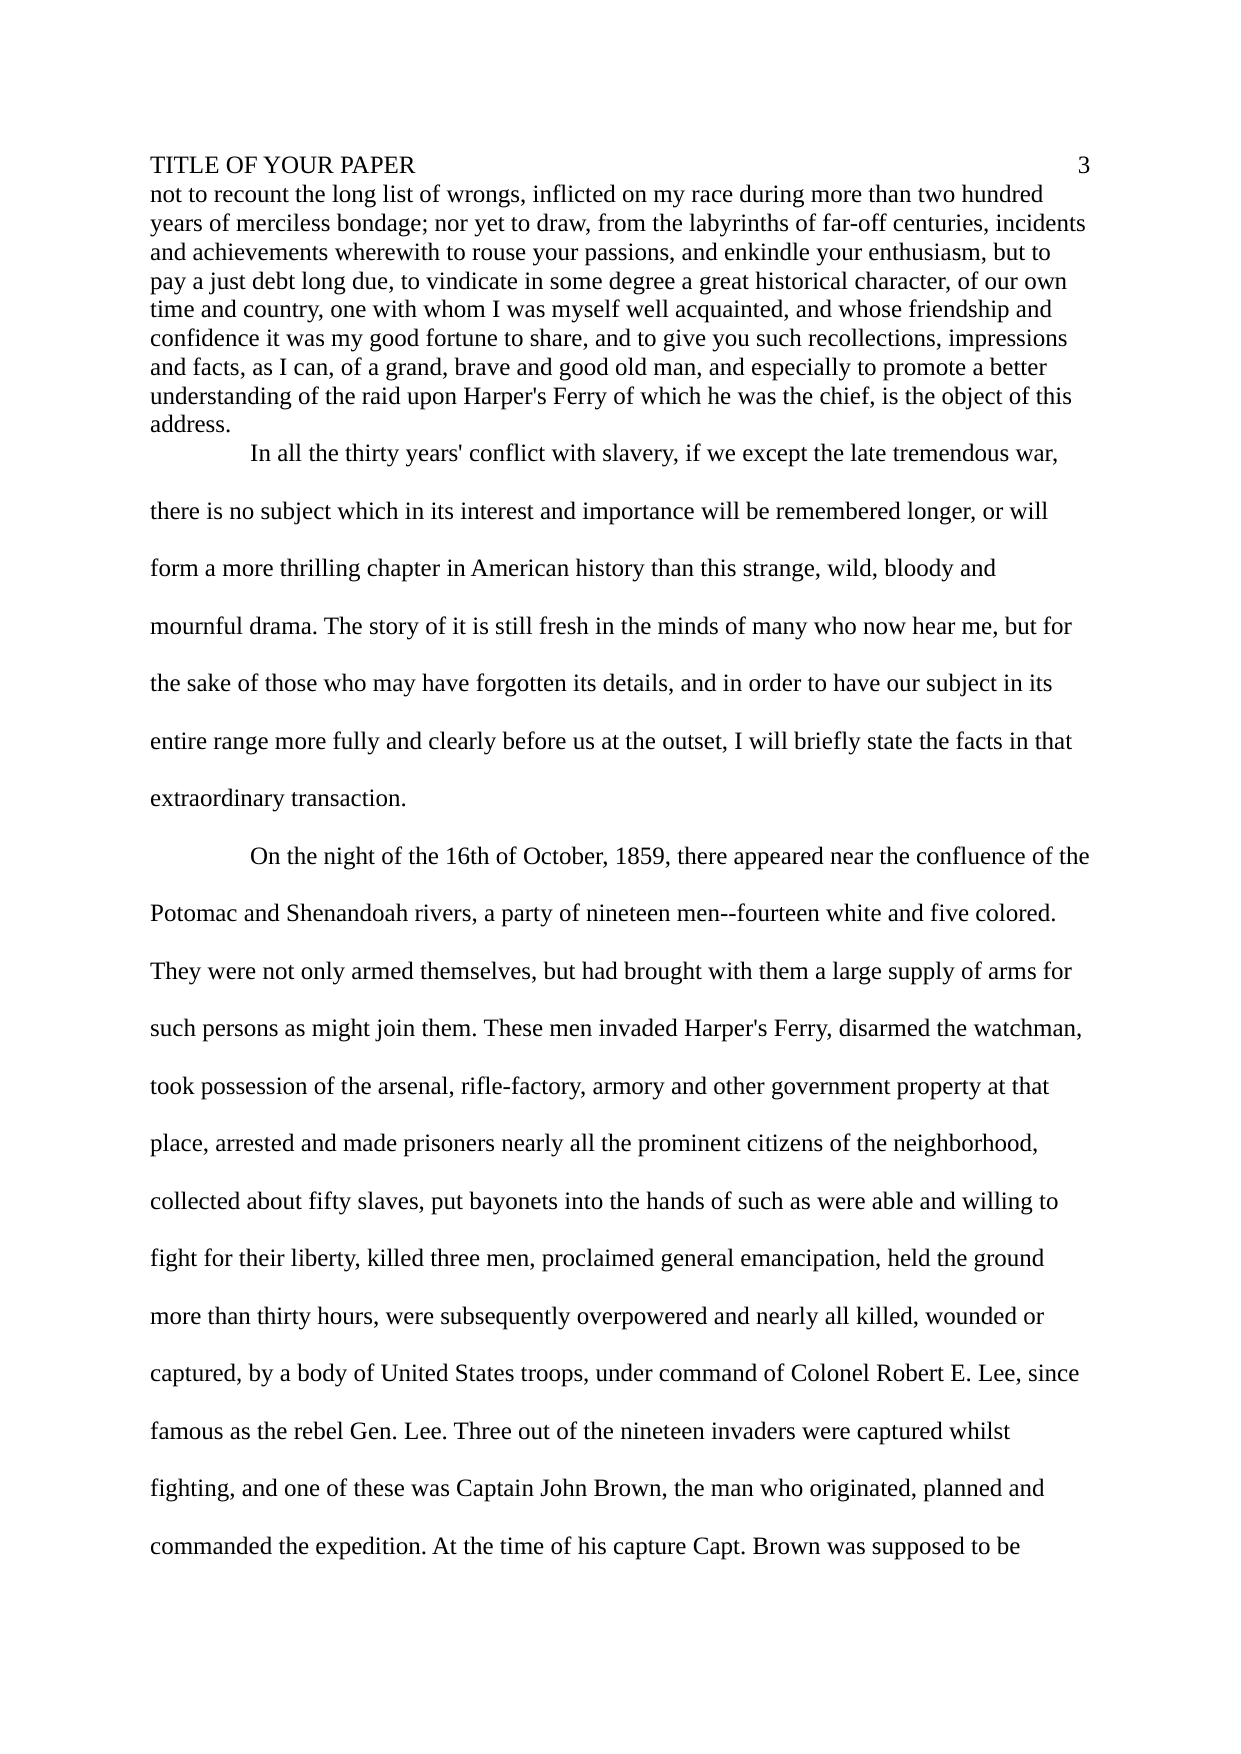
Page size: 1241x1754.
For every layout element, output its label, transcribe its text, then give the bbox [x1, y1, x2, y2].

text On the night of the 16th of October, 1859, there appeared near the confluence of the Potomac and Shenandoah rivers, a party of nineteen men--fourteen white and five colored. They were not only armed themselves, but had brought with them a large supply of arms for such persons as might join them. These men invaded Harper's Ferry, disarmed the watchman, took possession of the arsenal, rifle-factory, armory and other government property at that place, arrested and made prisoners nearly all the prominent citizens of the neighborhood, collected about fifty slaves, put bayonets into the hands of such as were able and willing to fight for their liberty, killed three men, proclaimed general emancipation, held the ground more than thirty hours, were subsequently overpowered and nearly all killed, wounded or captured, by a body of United States troops, under command of Colonel Robert E. Lee, since famous as the rebel Gen. Lee. Three out of the nineteen invaders were captured whilst fighting, and one of these was Captain John Brown, the man who originated, planned and commanded the expedition. At the time of his capture Capt. Brown was supposed to be [150, 841, 1090, 1559]
text In all the thirty years' conflict with slavery, if we except the late tremendous war, there is no subject which in its interest and importance will be remembered longer, or will form a more thrilling chapter in American history than this strange, wild, bloody and mournful drama. The story of it is still fresh in the minds of many who now hear me, but for the sake of those who may have forgotten its details, and in order to have our subject in its entire range more fully and clearly before us at the outset, I will briefly state the facts in that extraordinary transaction. [150, 438, 1090, 812]
text not to recount the long list of wrongs, inflicted on my race during more than two hundred years of merciless bondage; nor yet to draw, from the labyrinths of far-off centuries, incidents and achievements wherewith to rouse your passions, and enkindle your enthusiasm, but to pay a just debt long due, to vindicate in some degree a great historical character, of our own time and country, one with whom I was myself well acquainted, and whose friendship and confidence it was my good fortune to share, and to give you such recollections, impressions and facts, as I can, of a grand, brave and good old man, and especially to promote a better understanding of the raid upon Harper's Ferry of which he was the chief, is the object of this address. [150, 179, 1090, 438]
